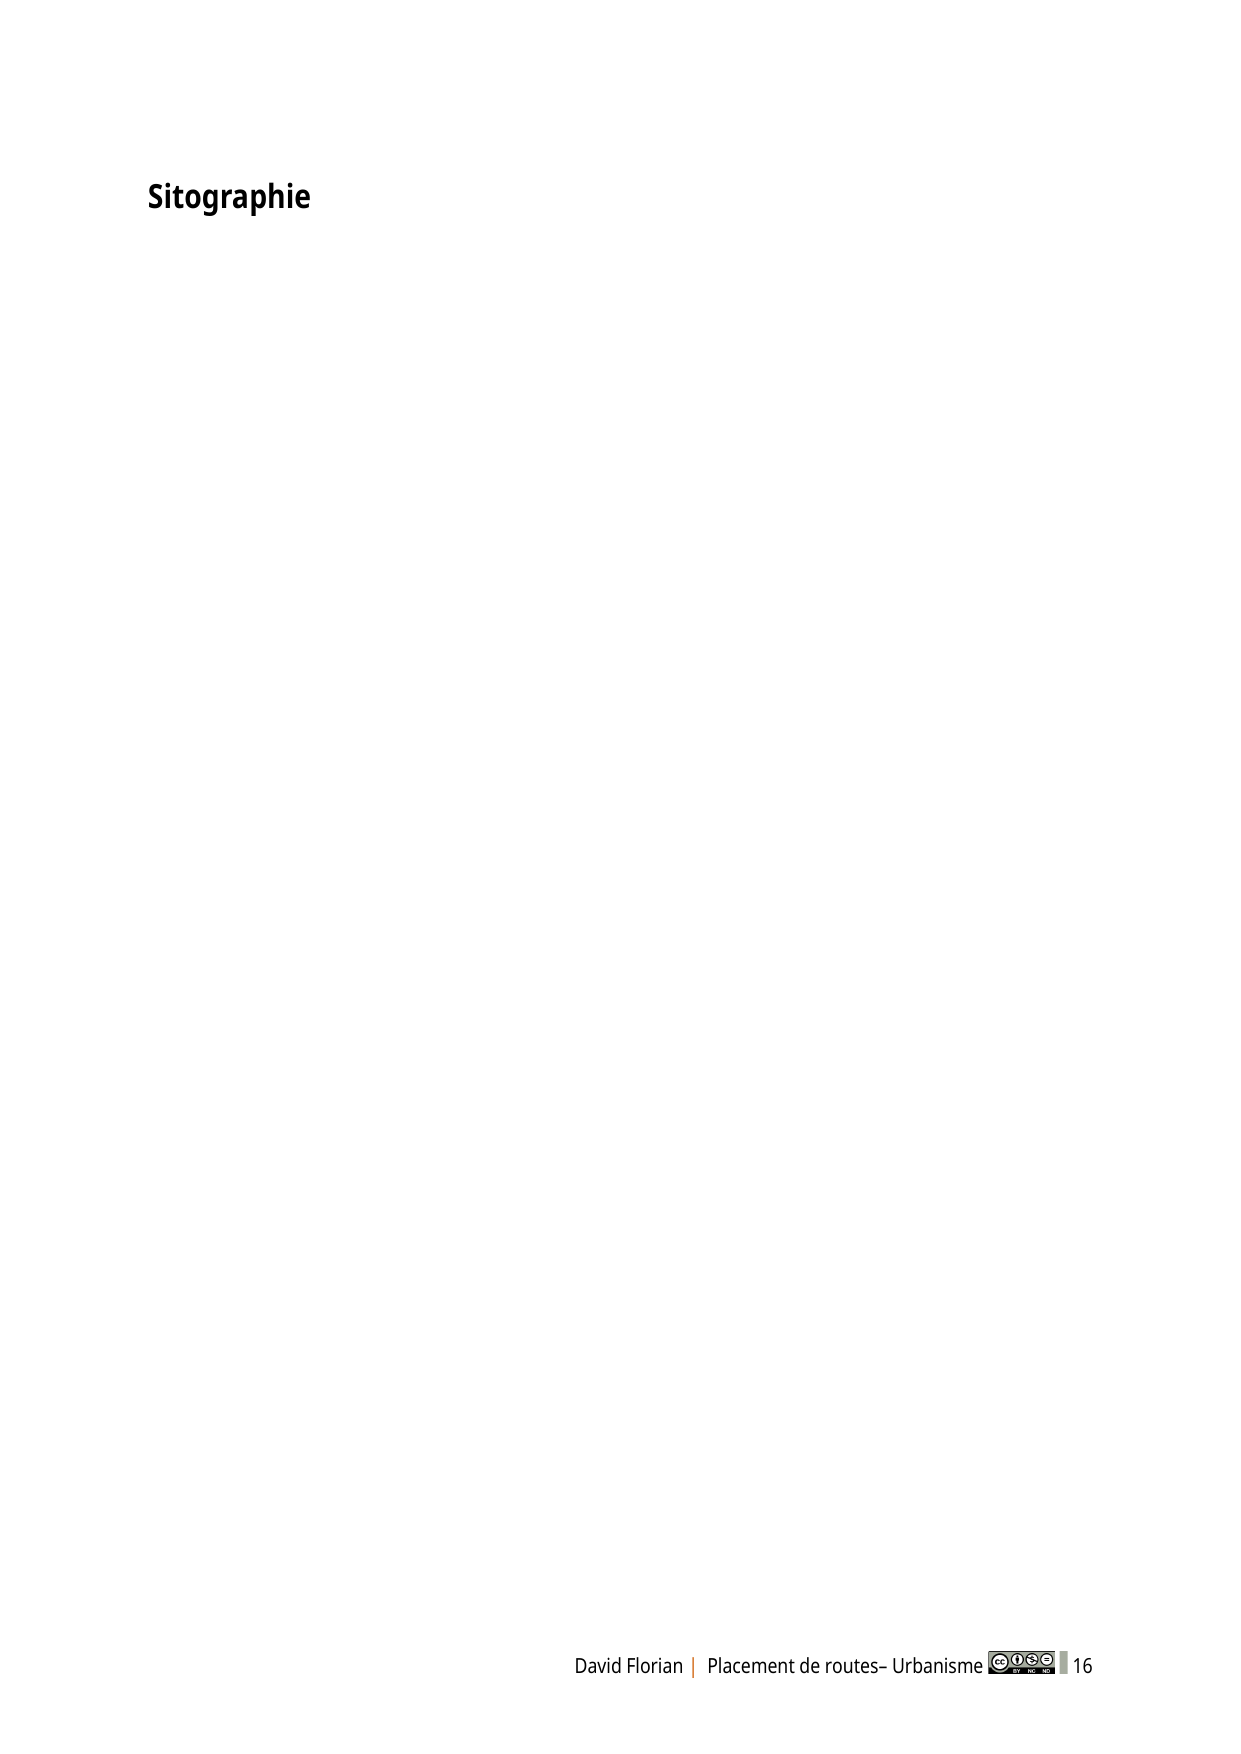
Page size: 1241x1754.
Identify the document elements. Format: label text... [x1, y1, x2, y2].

picture [988, 1651, 1055, 1674]
subtitle Sitographie [148, 173, 1092, 218]
picture [1059, 1651, 1068, 1674]
